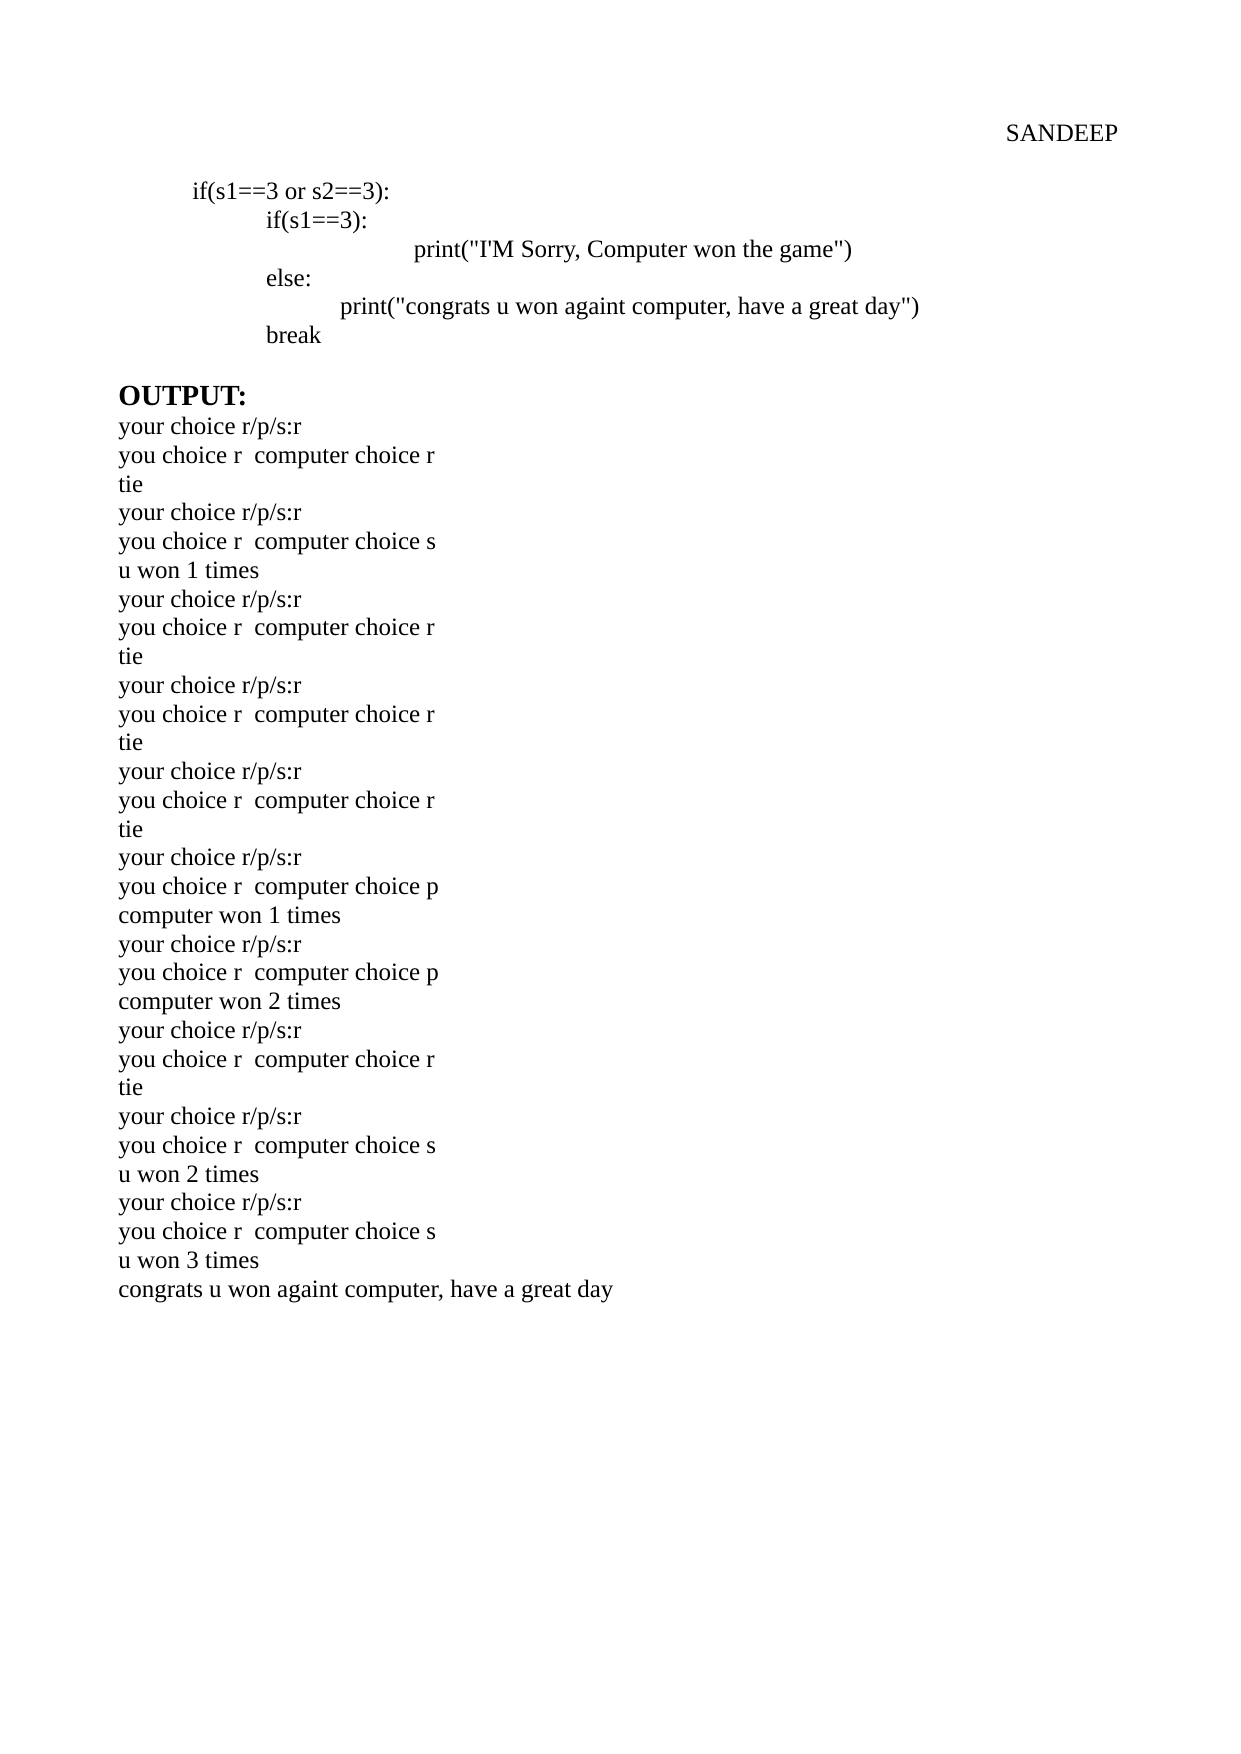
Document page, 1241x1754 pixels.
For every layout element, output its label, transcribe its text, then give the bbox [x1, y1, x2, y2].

text print("congrats u won againt computer, have a great day") [118, 291, 1122, 320]
text your choice r/p/s:r [118, 1187, 1122, 1216]
text tie [118, 1072, 1122, 1101]
text you choice r computer choice s [118, 526, 1122, 555]
text your choice r/p/s:r [118, 584, 1122, 612]
text congrats u won againt computer, have a great day [118, 1274, 1122, 1302]
text you choice r computer choice p [118, 871, 1122, 900]
text your choice r/p/s:r [118, 756, 1122, 785]
text u won 1 times [118, 555, 1122, 584]
text computer won 2 times [118, 986, 1122, 1015]
text your choice r/p/s:r [118, 1015, 1122, 1044]
text you choice r computer choice r [118, 612, 1122, 641]
text your choice r/p/s:r [118, 842, 1122, 871]
text computer won 1 times [118, 900, 1122, 929]
text tie [118, 469, 1122, 497]
text else: [118, 263, 1122, 291]
text you choice r computer choice r [118, 785, 1122, 814]
text you choice r computer choice s [118, 1216, 1122, 1245]
text u won 2 times [118, 1159, 1122, 1187]
text your choice r/p/s:r [118, 497, 1122, 526]
text OUTPUT: [118, 378, 1122, 411]
text you choice r computer choice r [118, 699, 1122, 727]
text you choice r computer choice s [118, 1130, 1122, 1159]
text you choice r computer choice p [118, 957, 1122, 986]
text print("I'M Sorry, Computer won the game") [118, 234, 1122, 263]
text you choice r computer choice r [118, 440, 1122, 469]
text your choice r/p/s:r [118, 929, 1122, 957]
text tie [118, 814, 1122, 842]
text if(s1==3): [118, 205, 1122, 234]
text your choice r/p/s:r [118, 670, 1122, 699]
text tie [118, 641, 1122, 670]
text u won 3 times [118, 1245, 1122, 1274]
text break [118, 320, 1122, 349]
text tie [118, 727, 1122, 756]
text if(s1==3 or s2==3): [118, 176, 1122, 205]
text your choice r/p/s:r [118, 411, 1122, 440]
text you choice r computer choice r [118, 1044, 1122, 1072]
text your choice r/p/s:r [118, 1101, 1122, 1130]
